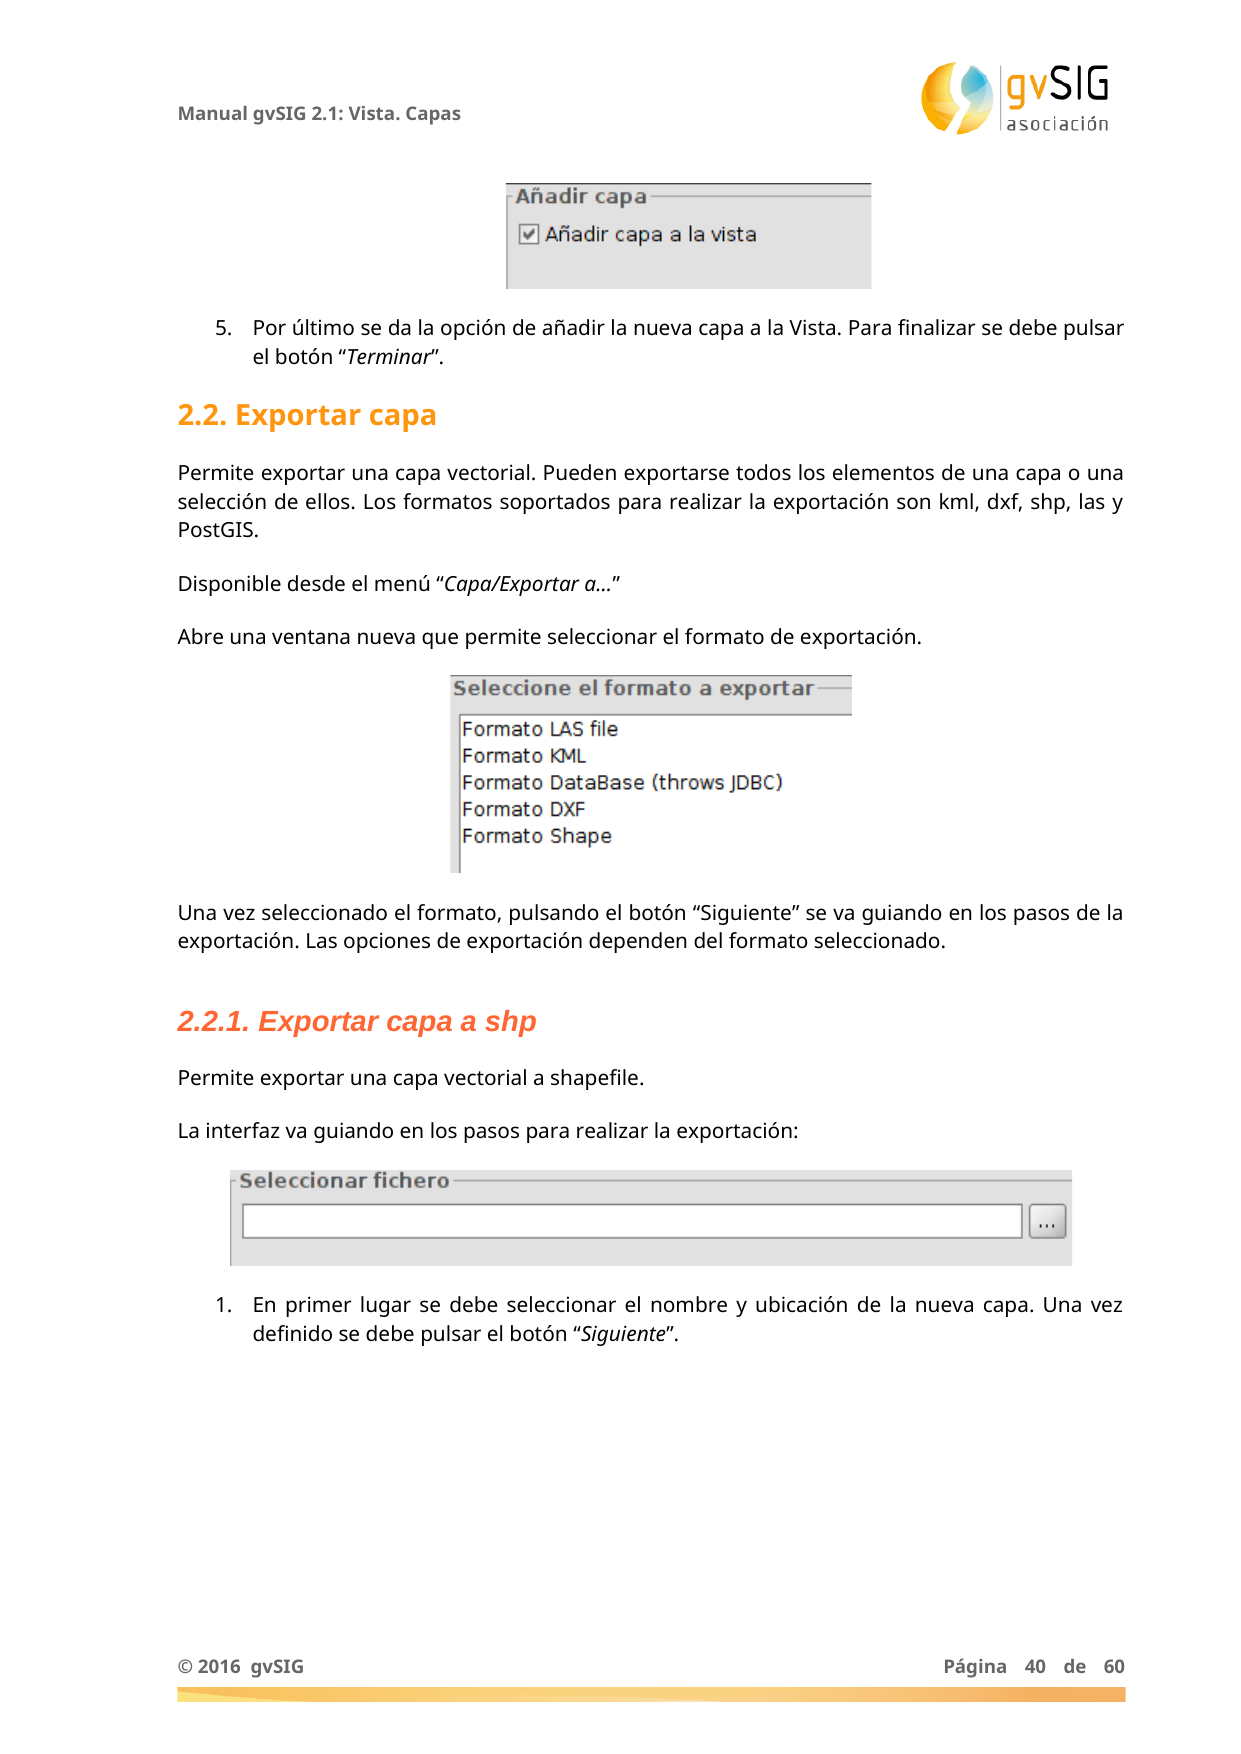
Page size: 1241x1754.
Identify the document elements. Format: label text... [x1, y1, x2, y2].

text La interfaz va guiando en los pasos para realizar la exportación: [177, 1116, 1125, 1145]
picture [450, 675, 852, 873]
picture [230, 1170, 1073, 1266]
list En primer lugar se debe seleccionar el nombre y ubicación de la nueva capa. Una vez definido se debe pulsar el botón “Siguiente”. [215, 1290, 1125, 1347]
picture [177, 1687, 1126, 1702]
list Por último se da la opción de añadir la nueva capa a la Vista. Para finalizar se debe pulsar el botón “Terminar”. [215, 313, 1125, 370]
subtitle 2.2.1. Exportar capa a shp [177, 1004, 1125, 1038]
text Una vez seleccionado el formato, pulsando el botón “Siguiente” se va guiando en los pasos de la exportación. Las opciones de exportación dependen del formato seleccionado. [177, 898, 1125, 954]
picture [902, 47, 1122, 148]
text Permite exportar una capa vectorial. Pueden exportarse todos los elementos de una capa o una selección de ellos. Los formatos soportados para realizar la exportación son kml, dxf, shp, las y PostGIS. [177, 458, 1125, 544]
picture [505, 183, 872, 289]
subtitle 2.2. Exportar capa [177, 394, 1125, 433]
text Abre una ventana nueva que permite seleccionar el formato de exportación. [177, 622, 1125, 651]
text Permite exportar una capa vectorial a shapefile. [177, 1063, 1125, 1091]
text Disponible desde el menú “Capa/Exportar a...” [177, 569, 1125, 597]
